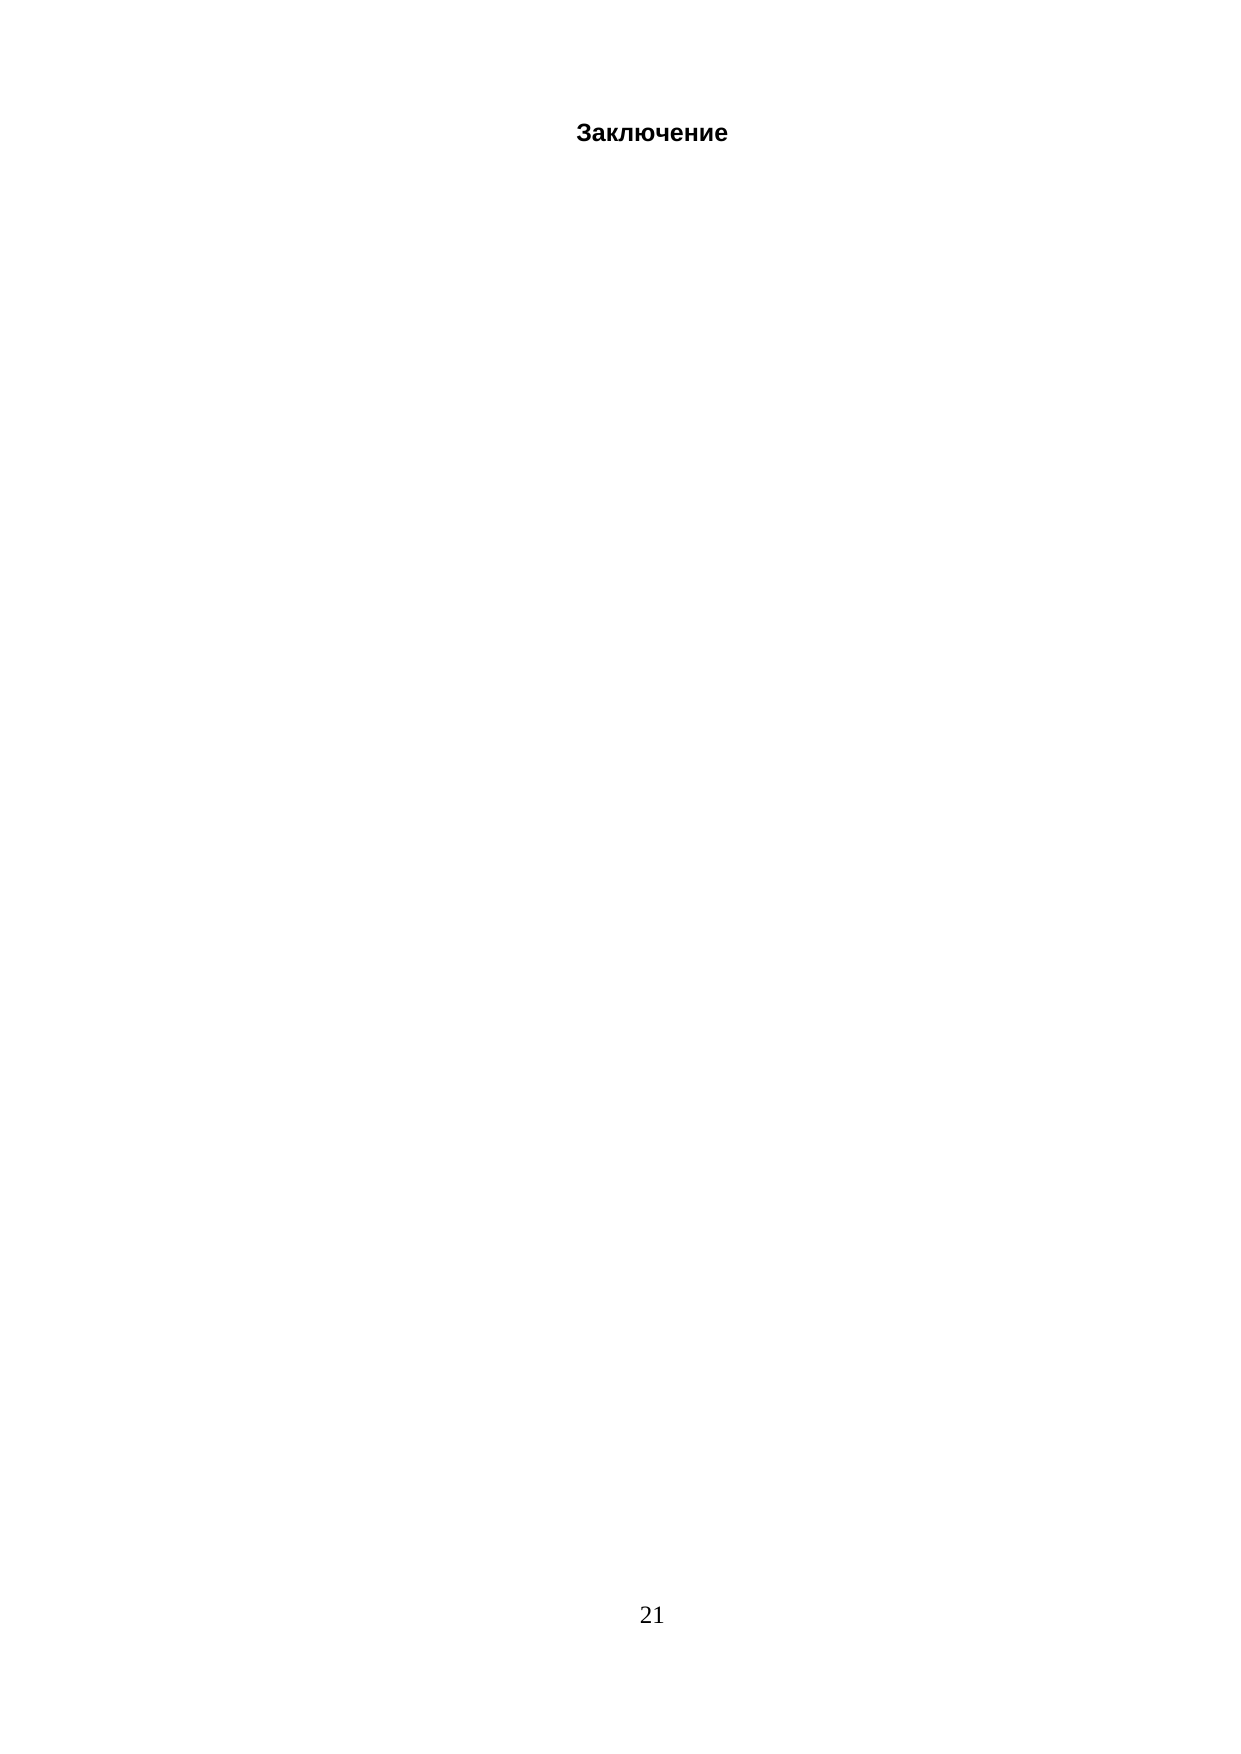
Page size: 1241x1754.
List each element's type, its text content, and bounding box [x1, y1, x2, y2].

text Заключение [182, 118, 1122, 147]
